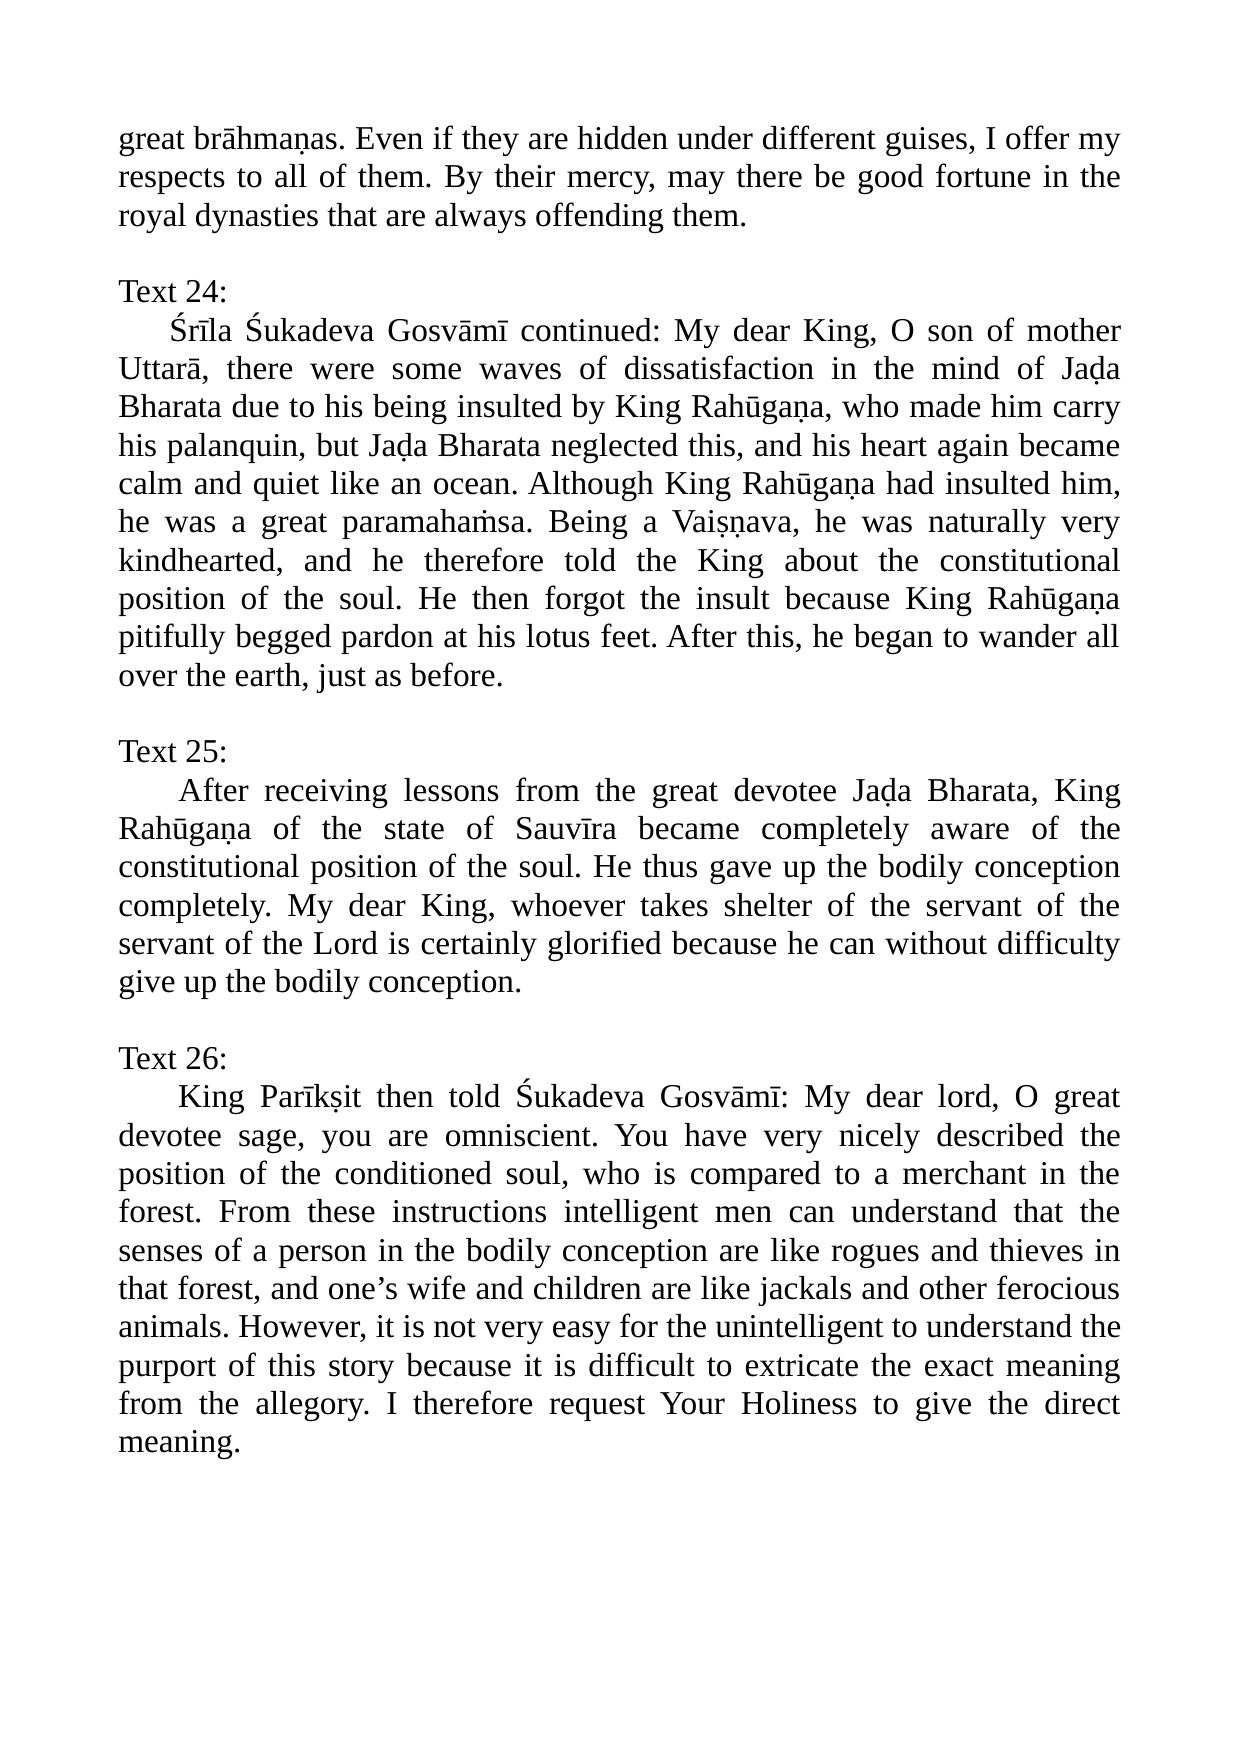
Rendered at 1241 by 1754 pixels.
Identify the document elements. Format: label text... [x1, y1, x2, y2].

text After receiving lessons from the great devotee Jaḍa Bharata, King Rahūgaṇa of the state of Sauvīra became completely aware of the constitutional position of the soul. He thus gave up the bodily conception completely. My dear King, whoever takes shelter of the servant of the servant of the Lord is certainly glorified because he can without difficulty give up the bodily conception. [118, 770, 1122, 1000]
text Text 24: [118, 271, 1122, 310]
text great brāhmaṇas. Even if they are hidden under different guises, I offer my respects to all of them. By their mercy, may there be good fortune in the royal dynasties that are always offending them. [118, 118, 1122, 233]
text Text 26: [118, 1038, 1122, 1076]
text King Parīkṣit then told Śukadeva Gosvāmī: My dear lord, O great devotee sage, you are omniscient. You have very nicely described the position of the conditioned soul, who is compared to a merchant in the forest. From these instructions intelligent men can understand that the senses of a person in the bodily conception are like rogues and thieves in that forest, and one’s wife and children are like jackals and other ferocious animals. However, it is not very easy for the unintelligent to understand the purport of this story because it is difficult to extricate the exact meaning from the allegory. I therefore request Your Holiness to give the direct meaning. [118, 1076, 1122, 1460]
text Śrīla Śukadeva Gosvāmī continued: My dear King, O son of mother Uttarā, there were some waves of dissatisfaction in the mind of Jaḍa Bharata due to his being insulted by King Rahūgaṇa, who made him carry his palanquin, but Jaḍa Bharata neglected this, and his heart again became calm and quiet like an ocean. Although King Rahūgaṇa had insulted him, he was a great paramahaṁsa. Being a Vaiṣṇava, he was naturally very kindhearted, and he therefore told the King about the constitutional position of the soul. He then forgot the insult because King Rahūgaṇa pitifully begged pardon at his lotus feet. After this, he began to wander all over the earth, just as before. [118, 310, 1122, 693]
text Text 25: [118, 731, 1122, 770]
